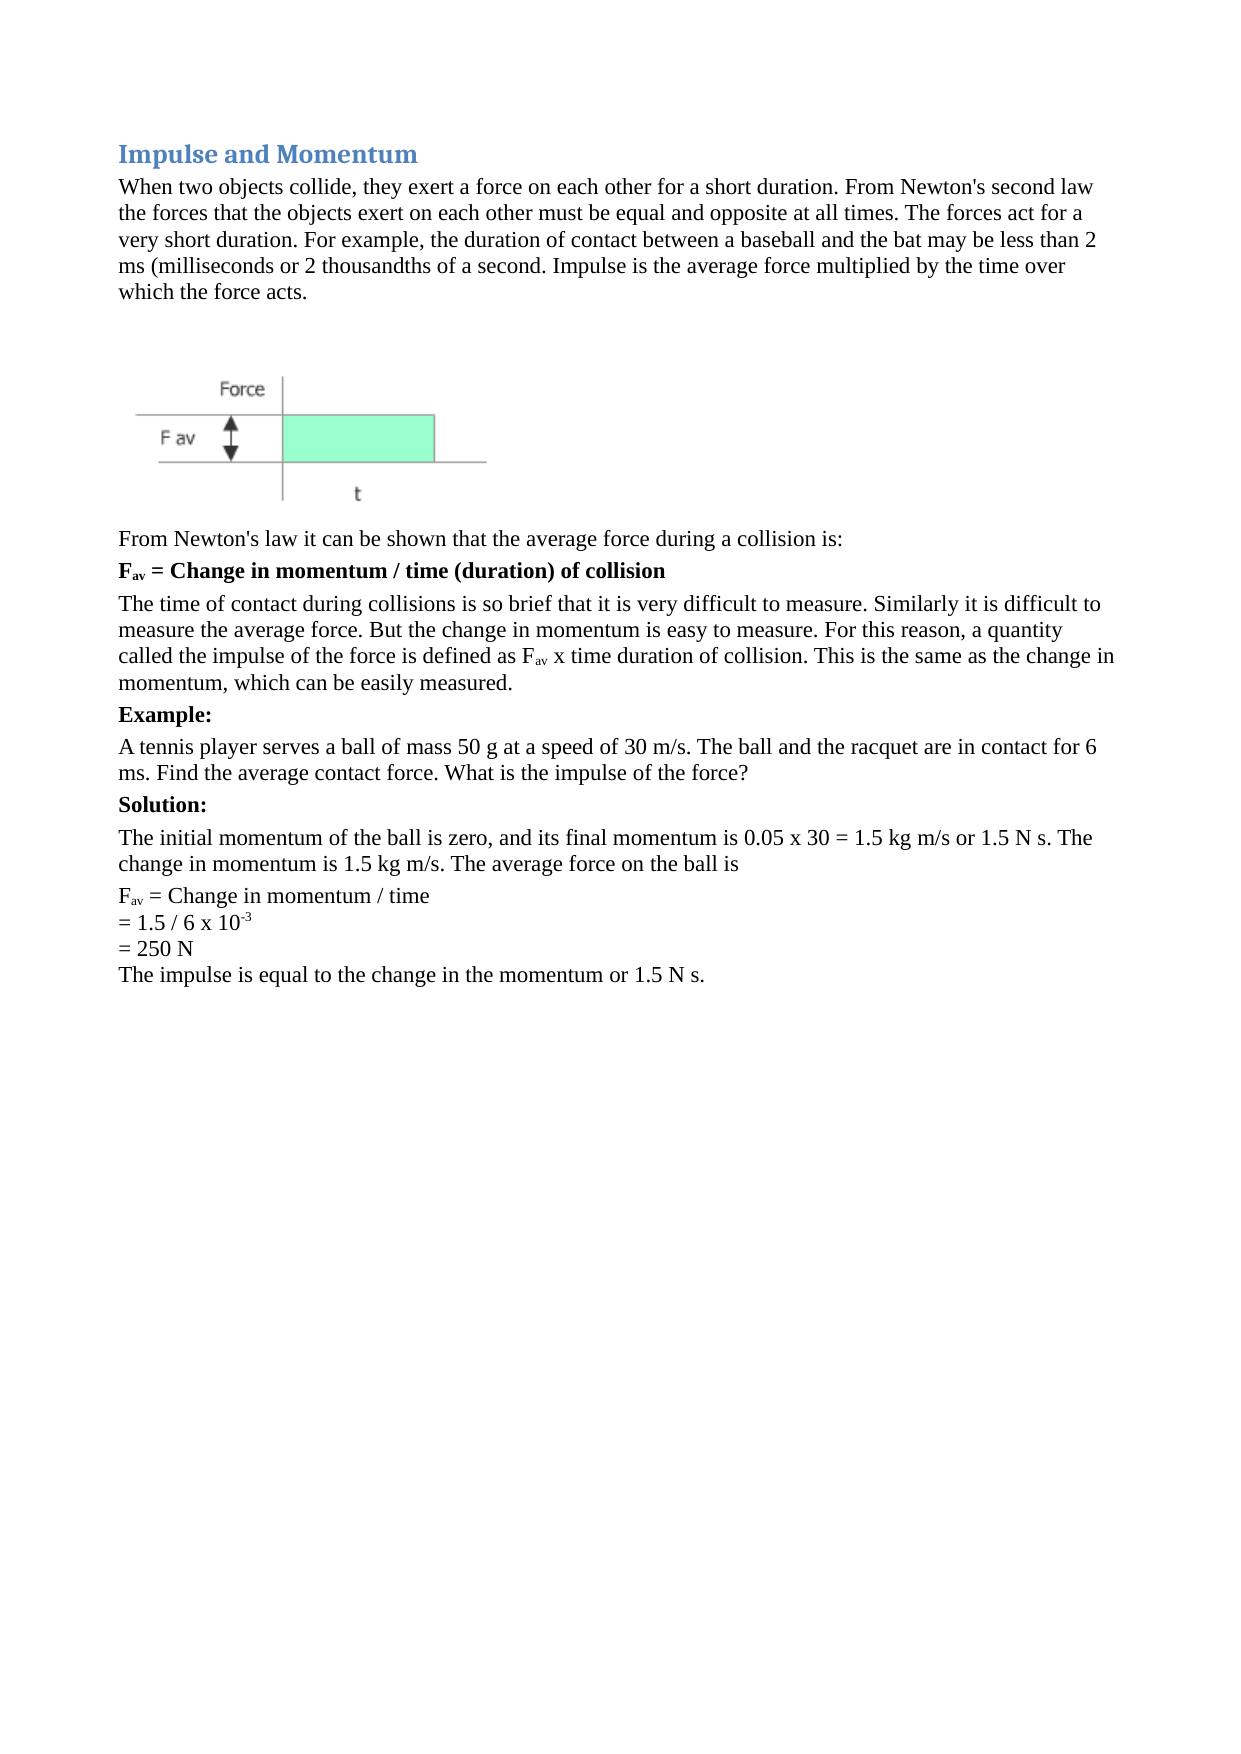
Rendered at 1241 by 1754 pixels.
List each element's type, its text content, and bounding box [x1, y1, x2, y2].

subtitle Impulse and Momentum [118, 139, 1122, 170]
text Fav = Change in momentum / time = 1.5 / 6 x 10-3 = 250 N The impulse is equal to the change in the momentum or 1.5 N s. [118, 882, 1122, 988]
text A tennis player serves a ball of mass 50 g at a speed of 30 m/s. The ball and the racquet are in contact for 6 ms. Find the average contact force. What is the impulse of the force? [118, 733, 1122, 786]
text The initial momentum of the ball is zero, and its final momentum is 0.05 x 30 = 1.5 kg m/s or 1.5 N s. The change in momentum is 1.5 kg m/s. The average force on the ball is [118, 824, 1122, 876]
text Solution: [118, 792, 1122, 818]
text From Newton's law it can be shown that the average force during a collision is: [118, 525, 1122, 552]
text Fav = Change in momentum / time (duration) of collision [118, 557, 1122, 584]
text The time of contact during collisions is so brief that it is very difficult to measure. Similarly it is difficult to measure the average force. But the change in momentum is easy to measure. For this reason, a quantity called the impulse of the force is defined as Fav x time duration of collision. This is the same as the change in momentum, which can be easily measured. [118, 589, 1122, 695]
text When two objects collide, they exert a force on each other for a short duration. From Newton's second law the forces that the objects exert on each other must be equal and opposite at all times. The forces act for a very short duration. For example, the duration of contact between a baseball and the bat may be less than 2 ms (milliseconds or 2 thousandths of a second. Impulse is the average force multiplied by the time over which the force acts. [118, 173, 1122, 305]
picture [118, 342, 512, 520]
text Example: [118, 701, 1122, 727]
